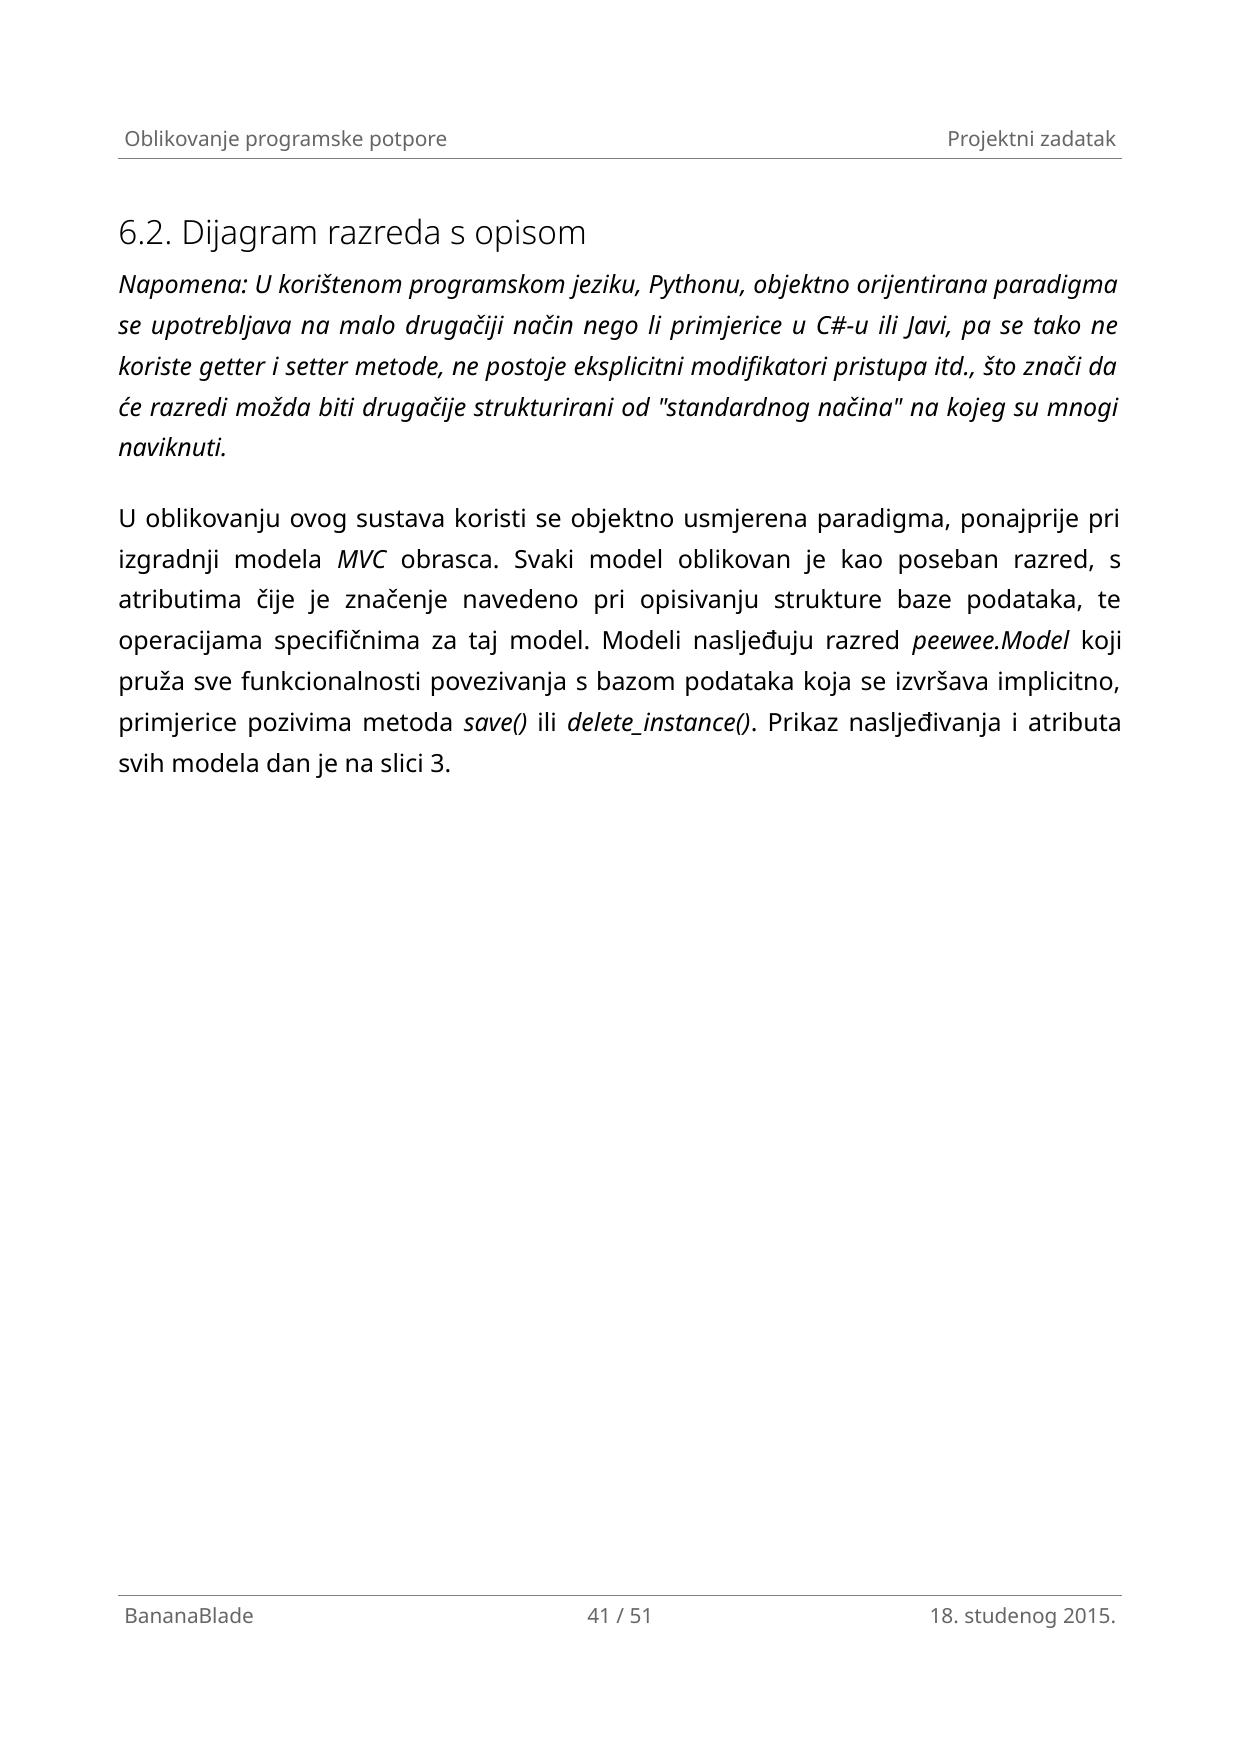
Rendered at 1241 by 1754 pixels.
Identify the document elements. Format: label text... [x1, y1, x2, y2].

text Napomena: U korištenom programskom jeziku, Pythonu, objektno orijentirana paradigma se upotrebljava na malo drugačiji način nego li primjerice u C#-u ili Javi, pa se tako ne koriste getter i setter metode, ne postoje eksplicitni modifikatori pristupa itd., što znači da će razredi možda biti drugačije strukturirani od "standardnog načina" na kojeg su mnogi naviknuti. [118, 267, 1122, 464]
subtitle 6.2. Dijagram razreda s opisom [118, 209, 1122, 254]
text U oblikovanju ovog sustava koristi se objektno usmjerena paradigma, ponajprije pri izgradnji modela MVC obrasca. Svaki model oblikovan je kao poseban razred, s atributima čije je značenje navedeno pri opisivanju strukture baze podataka, te operacijama specifičnima za taj model. Modeli nasljeđuju razred peewee.Model koji pruža sve funkcionalnosti povezivanja s bazom podataka koja se izvršava implicitno, primjerice pozivima metoda save() ili delete_instance(). Prikaz nasljeđivanja i atributa svih modela dan je na slici 3. [118, 500, 1122, 779]
